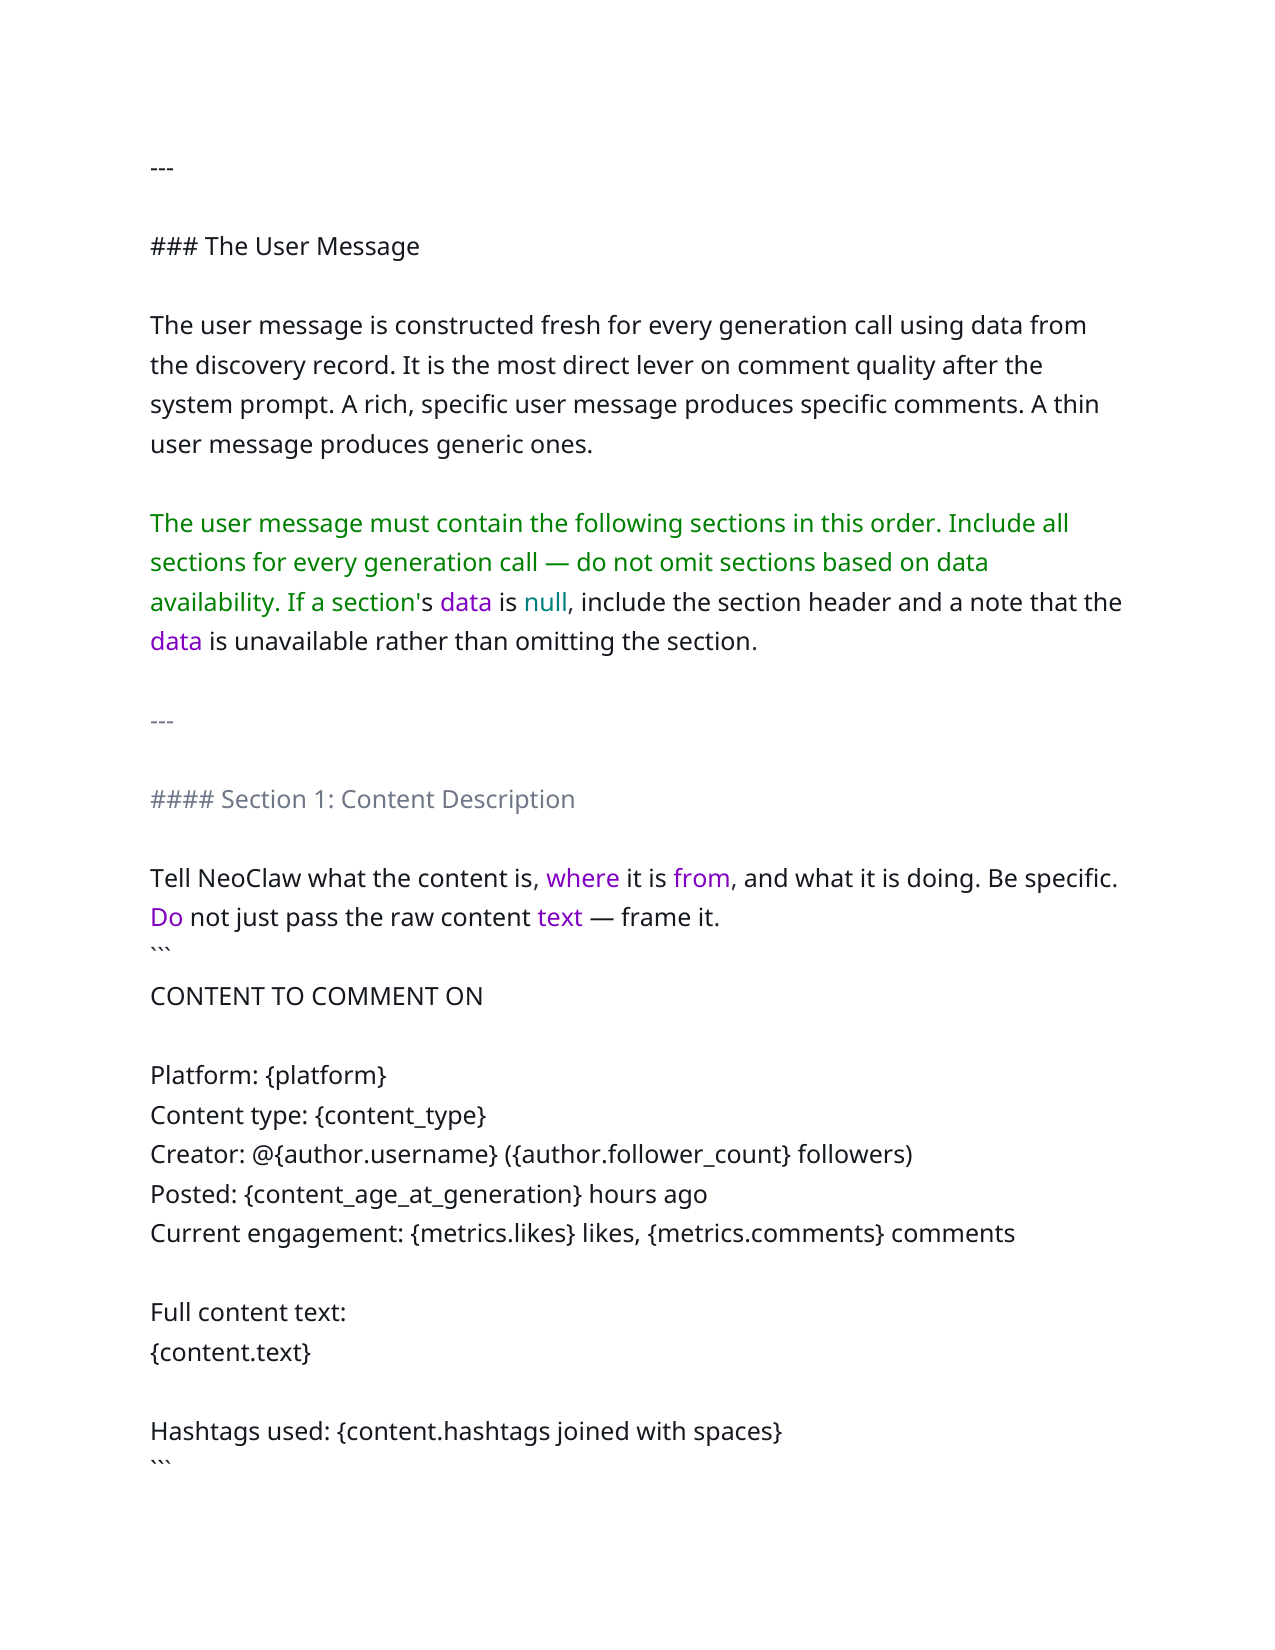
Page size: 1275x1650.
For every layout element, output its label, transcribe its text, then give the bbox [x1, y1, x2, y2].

text --- ### The User Message The user message is constructed fresh for every generation call using data from the discovery record. It is the most direct lever on comment quality after the system prompt. A rich, specific user message produces specific comments. A thin user message produces generic ones. The user message must contain the following sections in this order. Include all sections for every generation call — do not omit sections based on data availability. If a section's data is null, include the section header and a note that the data is unavailable rather than omitting the section. --- #### Section 1: Content Description Tell NeoСlaw what the content is, where it is from, and what it is doing. Be specific. Do not just pass the raw content text — frame it. ``` CONTENT TO COMMENT ON Platform: {platform} Content type: {content_type} Creator: @{author.username} ({author.follower_count} followers) Posted: {content_age_at_generation} hours ago Current engagement: {metrics.likes} likes, {metrics.comments} comments Full content text: {content.text} Hashtags used: {content.hashtags joined with spaces} ``` [150, 150, 1125, 1487]
